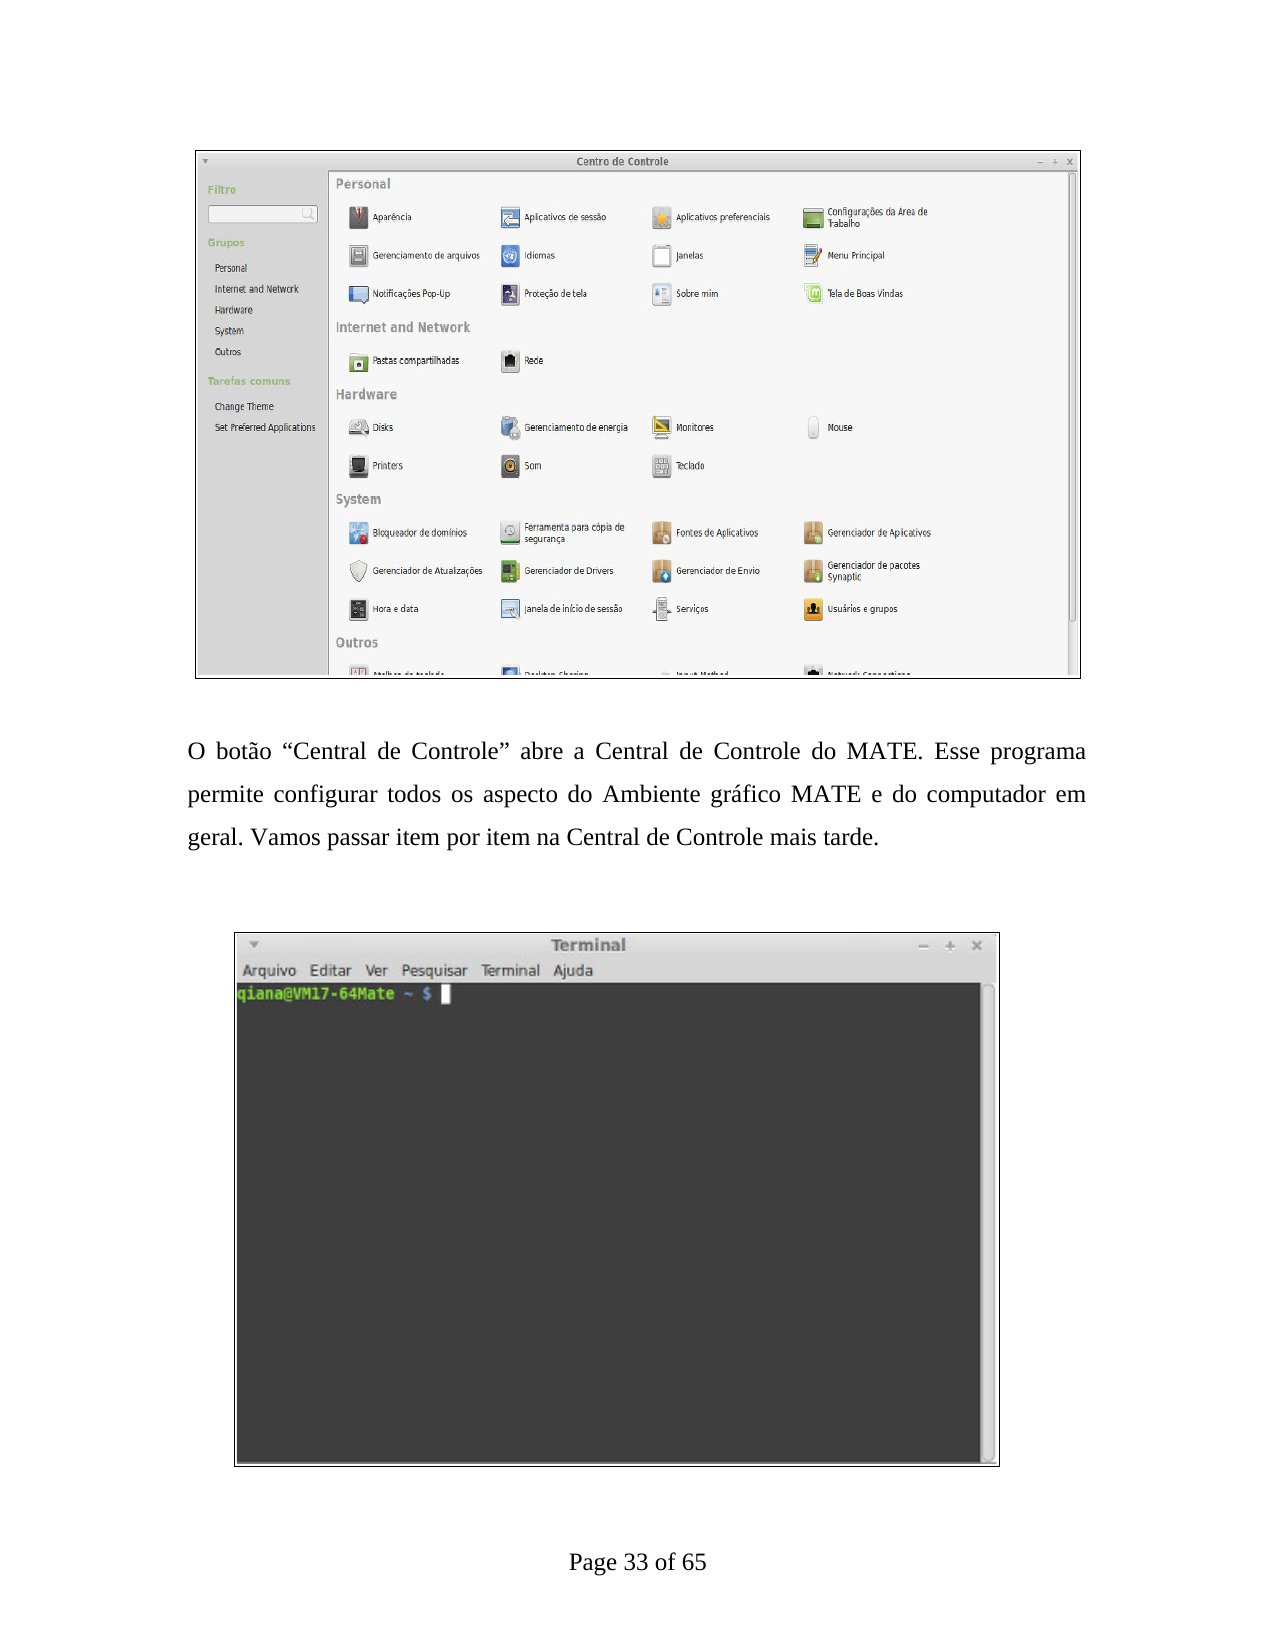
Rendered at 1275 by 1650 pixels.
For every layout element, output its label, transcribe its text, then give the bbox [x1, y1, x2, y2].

picture [197, 153, 1078, 675]
text O botão “Central de Controle” abre a Central de Controle do MATE. Esse programa permite configurar todos os aspecto do Ambiente gráfico MATE e do computador em geral. Vamos passar item por item na Central de Controle mais tarde. [187, 736, 1087, 851]
picture [236, 934, 997, 1464]
